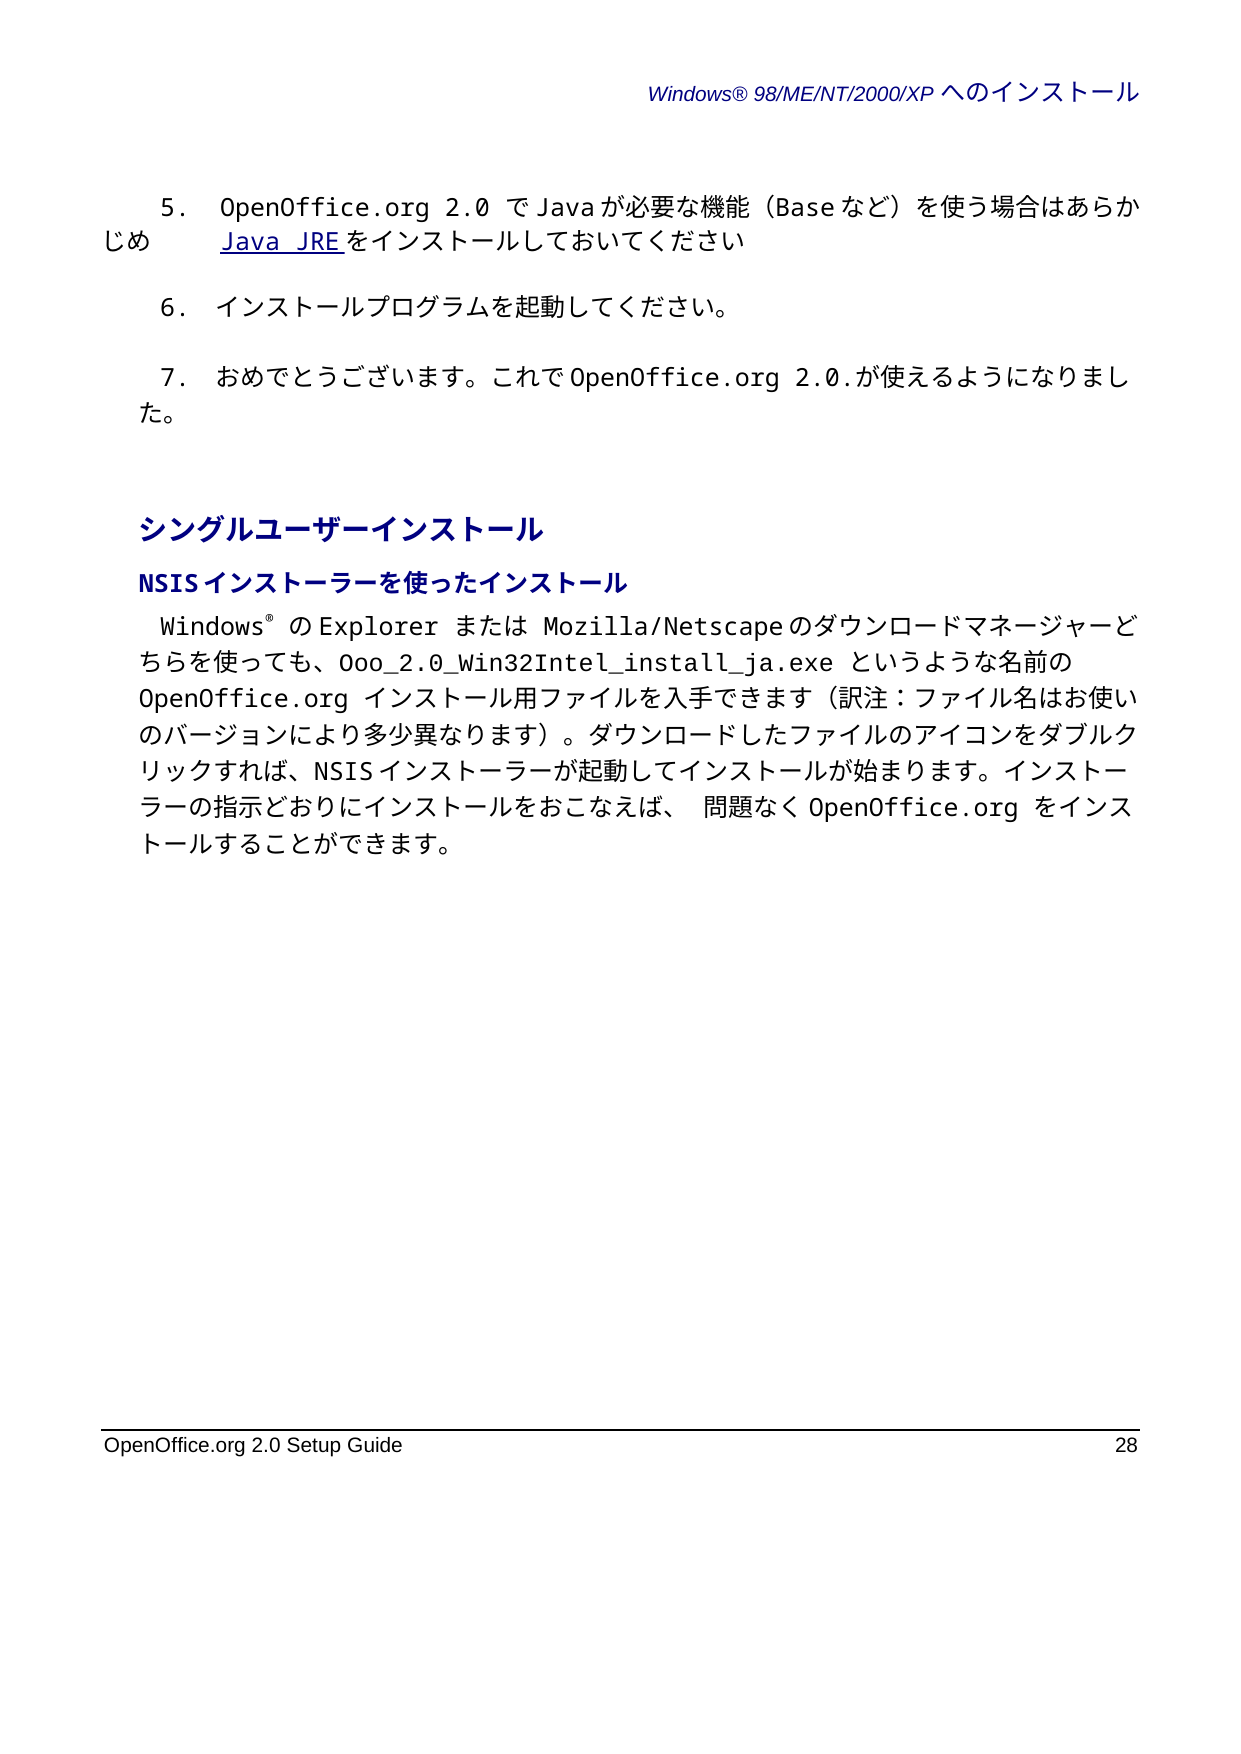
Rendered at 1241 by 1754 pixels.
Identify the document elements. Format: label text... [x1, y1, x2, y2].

subtitle シングルユーザーインストール [138, 509, 1140, 549]
text 7. おめでとうございます。これでOpenOffice.org 2.0.が使えるようになりました。 [138, 357, 1140, 430]
text Windows® のExplorer または Mozilla/Netscapeのダウンロードマネージャーどちらを使っても、Ooo_2.0_Win32Intel_install_ja.exe というような名前のOpenOffice.org インストール用ファイルを入手できます（訳注：ファイル名はお使いのバージョンにより多少異なります）。ダウンロードしたファイルのアイコンをダブルクリックすれば、NSISインストーラーが起動してインストールが始まります。インストーラーの指示どおりにインストールをおこなえば、 問題なくOpenOffice.org をインストールすることができます。 [138, 606, 1140, 860]
subtitle NSISインストーラーを使ったインストール [138, 563, 1140, 600]
text 6. インストールプログラムを起動してください。 [101, 287, 1140, 323]
text 5. OpenOffice.org 2.0 でJavaが必要な機能（Baseなど）を使う場合はあらかじめ Java JREをインストールしておいてください [101, 187, 1140, 258]
